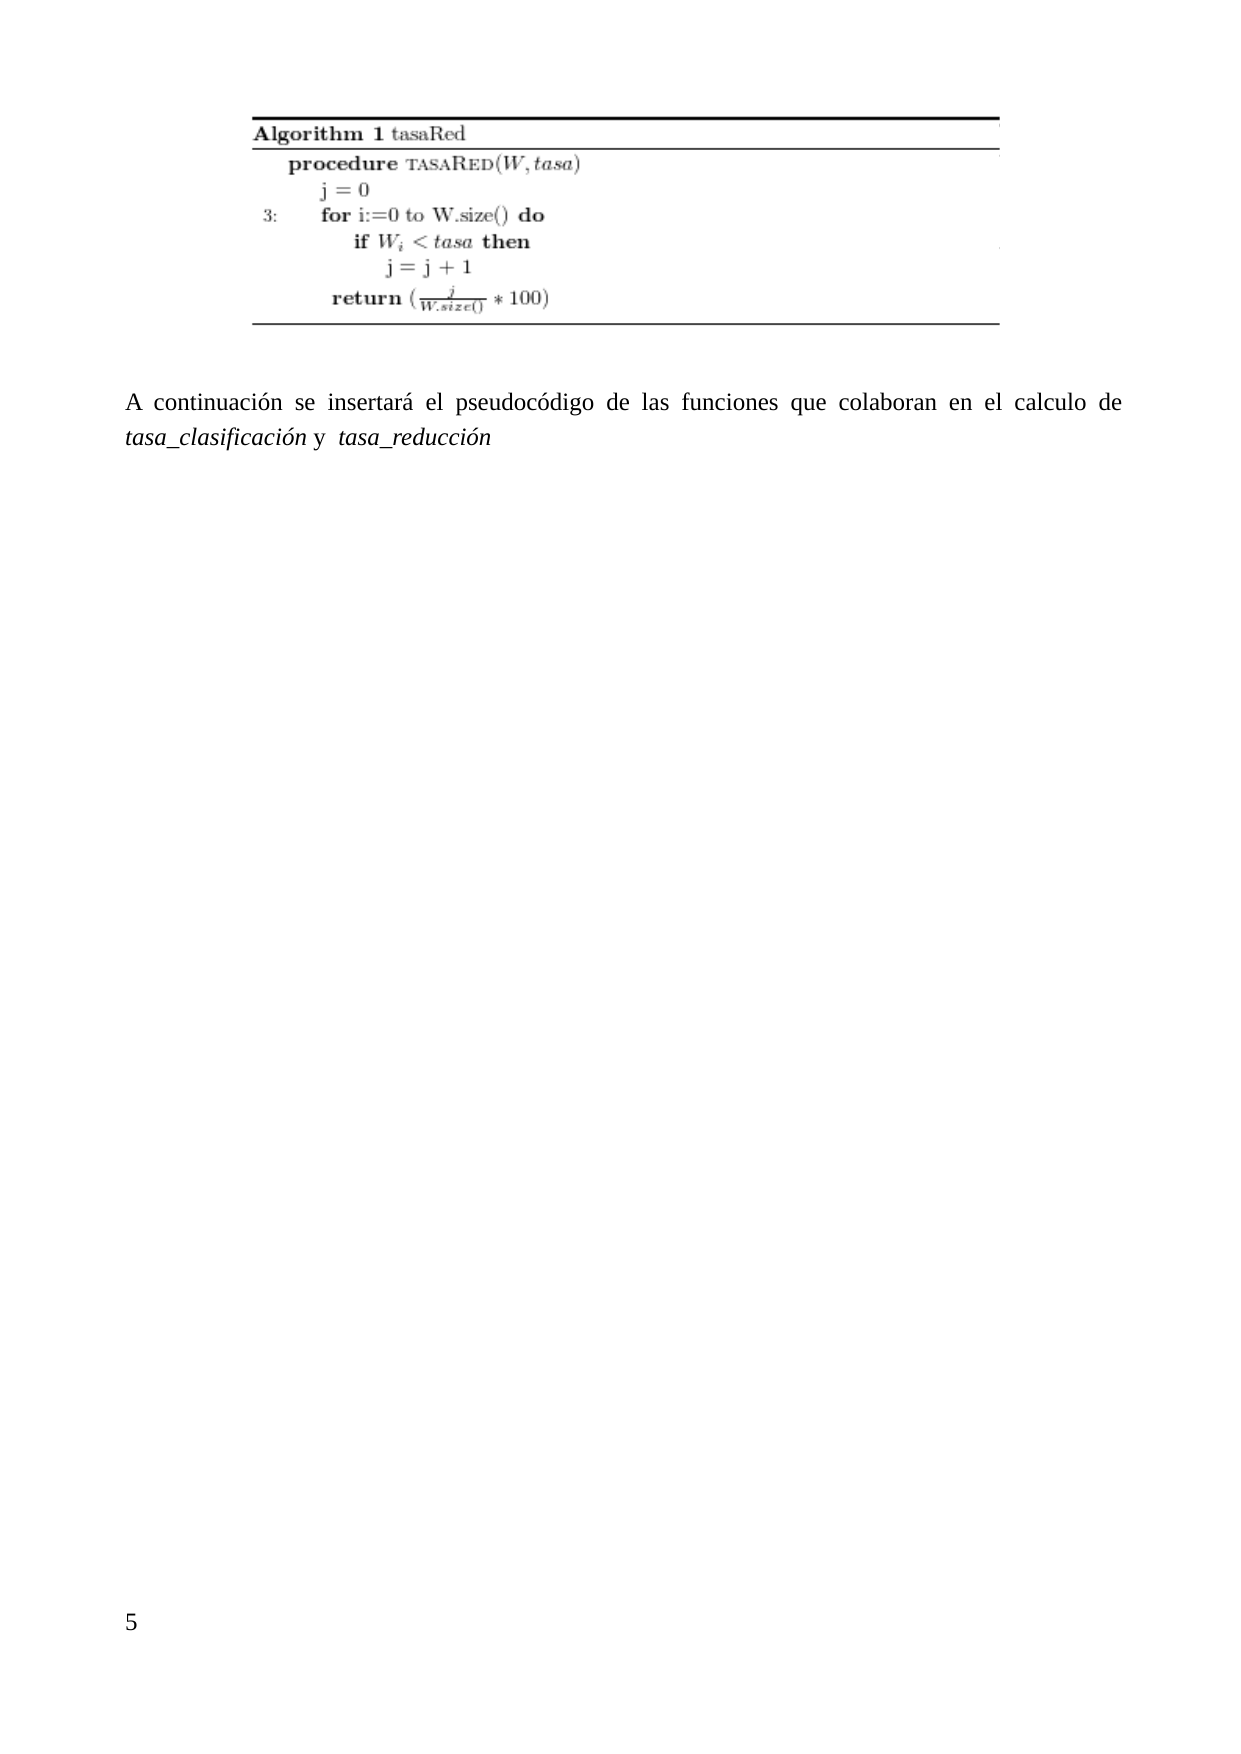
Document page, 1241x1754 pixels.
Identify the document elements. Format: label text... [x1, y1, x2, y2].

picture [248, 111, 1000, 179]
text A continuación se insertará el pseudocódigo de las funciones que colaboran en el calculo de tasa_clasificación y tasa_reducción [125, 387, 1123, 450]
